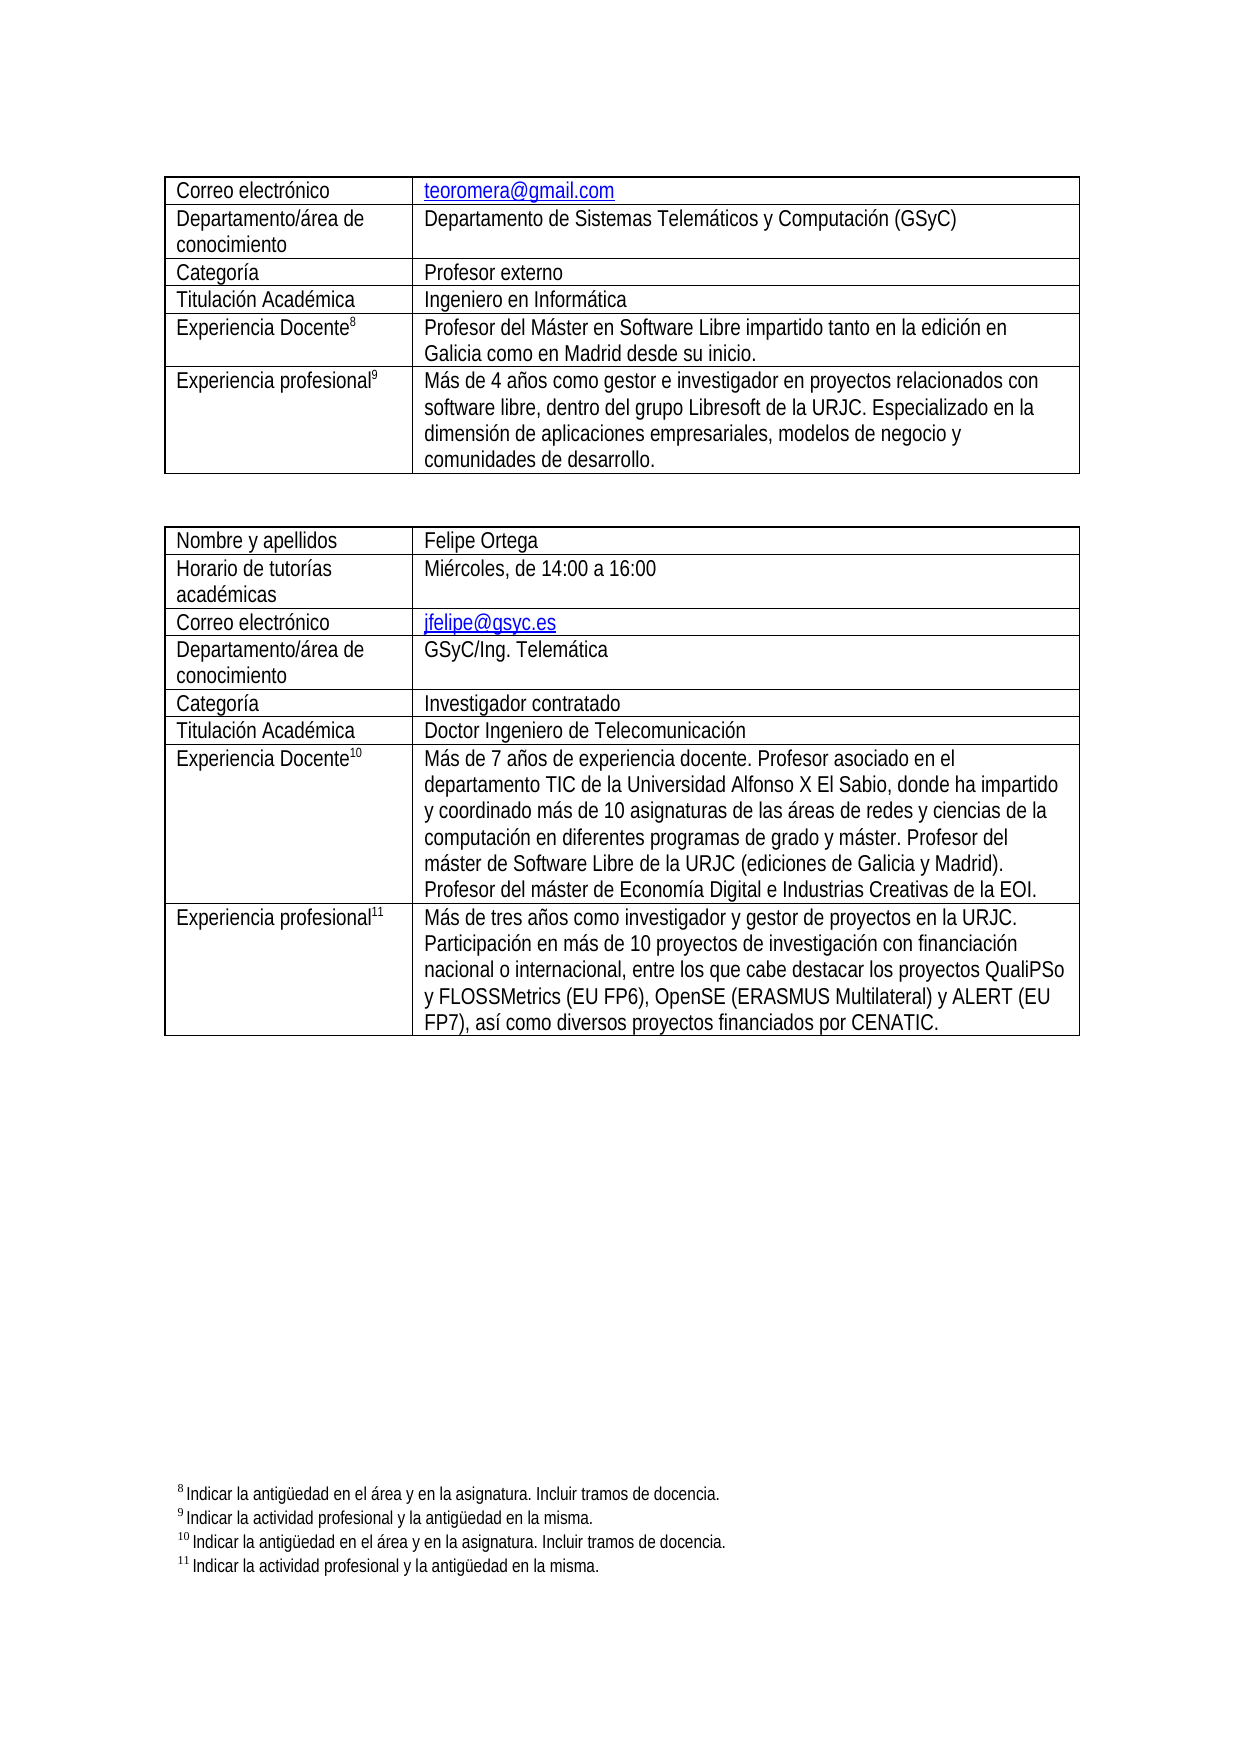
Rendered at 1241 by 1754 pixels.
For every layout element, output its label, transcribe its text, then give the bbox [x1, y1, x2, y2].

table_cell Más de 4 años como gestor e investigador en proyectos relacionados con software libre, dentro del grupo Libresoft de la URJC. Especializado en la dimensión de aplicaciones empresariales, modelos de negocio y comunidades de desarrollo. [413, 367, 1079, 473]
table_cell teoromera@gmail.com [413, 178, 1079, 204]
table_cell Experiencia Docente [166, 745, 412, 903]
table_header Nombre y apellidos [166, 528, 412, 554]
table_cell Experiencia Docente [166, 314, 412, 366]
table_cell Departamento de Sistemas Telemáticos y Computación (GSyC) [413, 205, 1079, 258]
table_cell Categoría [166, 259, 412, 285]
table_cell jfelipe@gsyc.es [413, 609, 1079, 635]
table_cell Titulación Académica [166, 286, 412, 312]
table_cell Más de tres años como investigador y gestor de proyectos en la URJC. Participación en más de 10 proyectos de investigación con financiación nacional o internacional, entre los que cabe destacar los proyectos QualiPSo y FLOSSMetrics (EU FP6), OpenSE (ERASMUS Multilateral) y ALERT (EU FP7), así como diversos proyectos financiados por CENATIC. [413, 904, 1079, 1035]
table_cell Departamento/área de conocimiento [166, 205, 412, 258]
table_cell Doctor Ingeniero de Telecomunicación [413, 717, 1079, 743]
table_cell Correo electrónico [166, 178, 412, 204]
table_cell Más de 7 años de experiencia docente. Profesor asociado en el departamento TIC de la Universidad Alfonso X El Sabio, donde ha impartido y coordinado más de 10 asignaturas de las áreas de redes y ciencias de la computación en diferentes programas de grado y máster. Profesor del máster de Software Libre de la URJC (ediciones de Galicia y Madrid). Profesor del máster de Economía Digital e Industrias Creativas de la EOI. [413, 745, 1079, 903]
table_cell Profesor del Máster en Software Libre impartido tanto en la edición en Galicia como en Madrid desde su inicio. [413, 314, 1079, 366]
table_cell Categoría [166, 690, 412, 716]
table_cell Experiencia profesional [166, 904, 412, 1035]
table_header Felipe Ortega [413, 528, 1079, 554]
table_cell Miércoles, de 14:00 a 16:00 [413, 555, 1079, 607]
table_cell Ingeniero en Informática [413, 286, 1079, 312]
table_cell Experiencia profesional [166, 367, 412, 473]
table_cell Titulación Académica [166, 717, 412, 743]
table_cell Departamento/área de conocimiento [166, 636, 412, 689]
table_cell Profesor externo [413, 259, 1079, 285]
table_cell Horario de tutorías académicas [166, 555, 412, 607]
table_cell GSyC/Ing. Telemática [413, 636, 1079, 689]
table_cell Investigador contratado [413, 690, 1079, 716]
table_cell Correo electrónico [166, 609, 412, 635]
